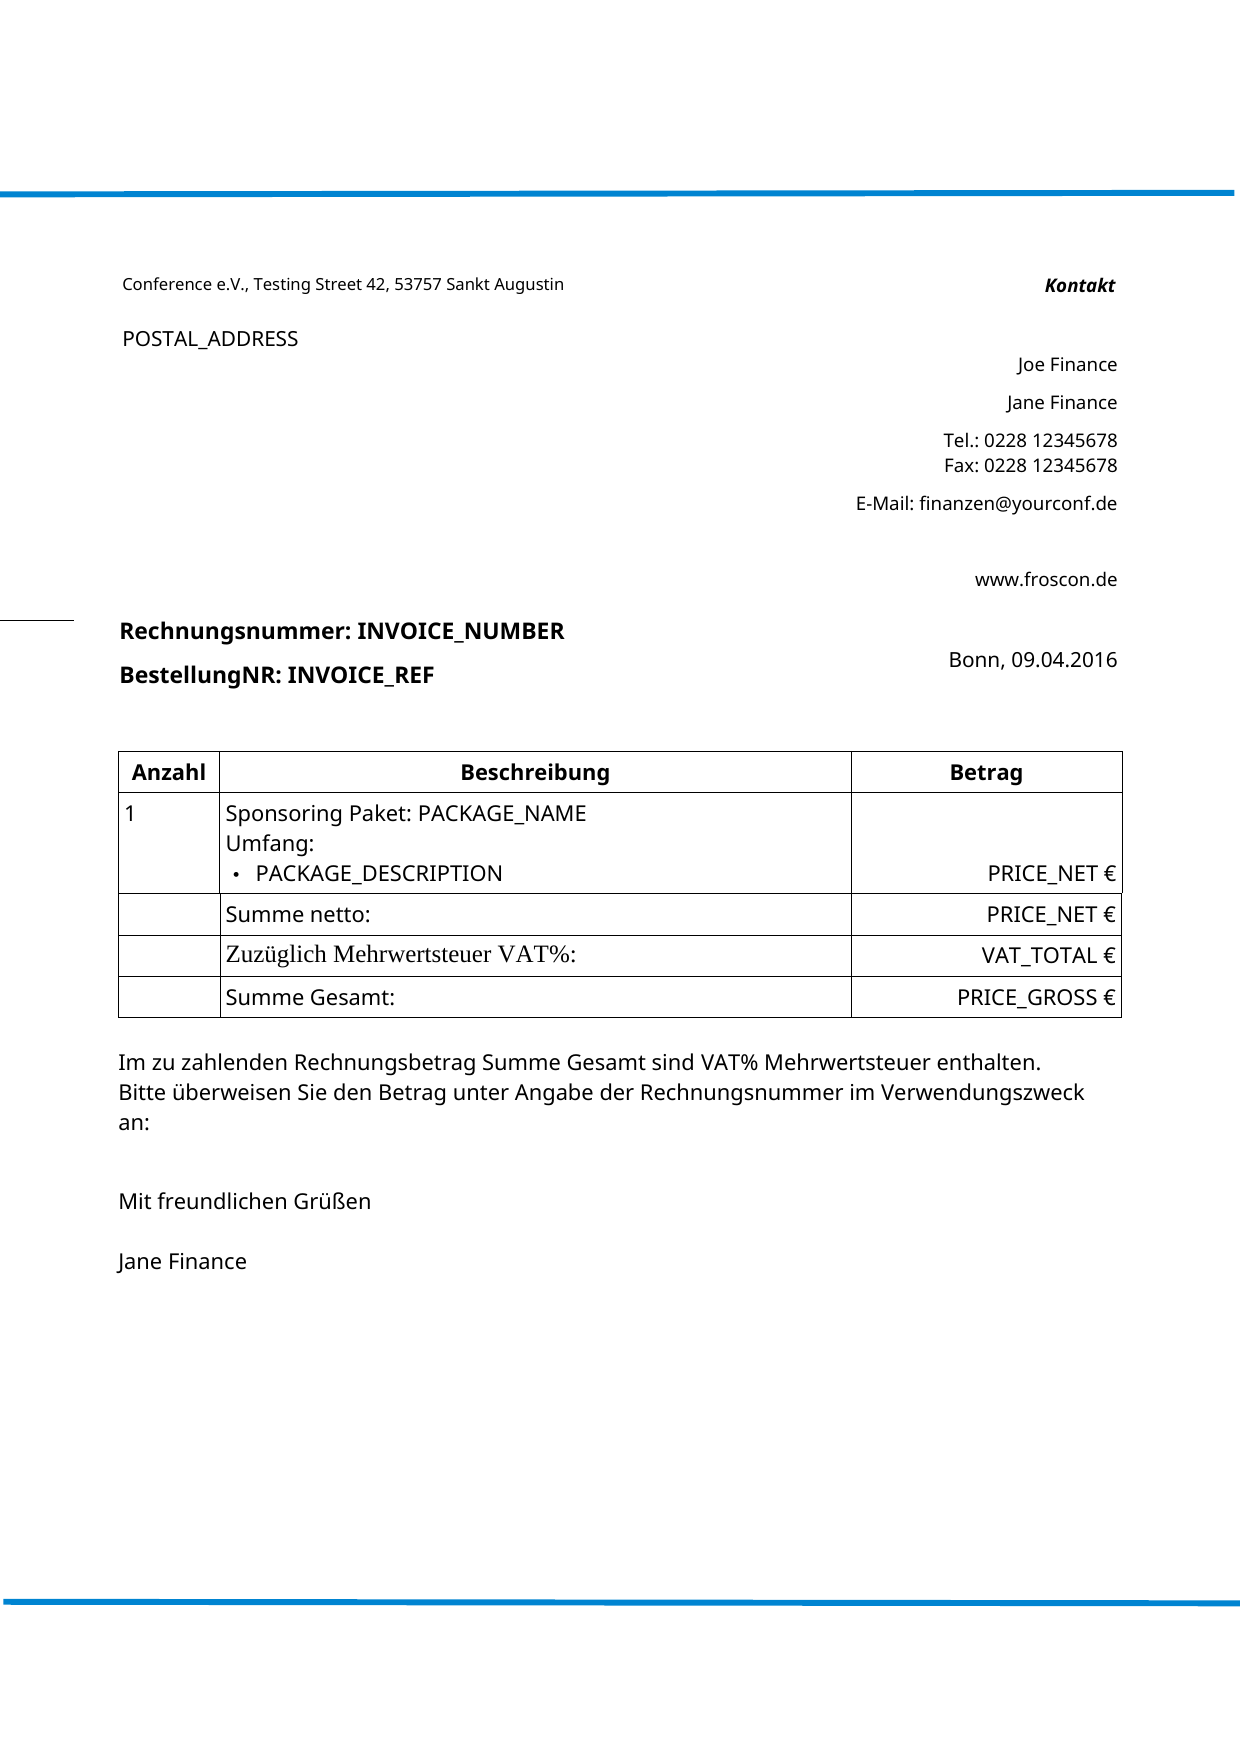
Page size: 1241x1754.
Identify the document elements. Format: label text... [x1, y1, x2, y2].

table_header Anzahl [119, 752, 219, 792]
table_header Beschreibung [220, 752, 851, 792]
text Mit freundlichen Grüßen [118, 1186, 1122, 1216]
text Tel.: 0228 12345678 [830, 427, 1117, 452]
table_cell Zuzüglich Mehrwertsteuer VAT%: [221, 936, 851, 976]
table_cell PRICE_GROSS € [852, 977, 1121, 1017]
table_cell [119, 977, 220, 1017]
text Rechnungsnummer: INVOICE_NUMBER [119, 615, 764, 646]
text Im zu zahlenden Rechnungsbetrag Summe Gesamt sind VAT% Mehrwertsteuer enthalten. [118, 1047, 1122, 1077]
table_cell [119, 936, 220, 976]
table_cell 1 [119, 793, 219, 893]
text Jane Finance [830, 389, 1117, 414]
text Jane Finance [118, 1246, 1122, 1275]
table_cell Summe Gesamt: [221, 977, 851, 1017]
table_cell VAT_TOTAL € [852, 936, 1121, 976]
text Bonn, 09.04.2016 [830, 646, 1117, 674]
text Conference e.V., Testing Street 42, 53757 Sankt Augustin [122, 273, 716, 295]
text Fax: 0228 12345678 [830, 452, 1117, 478]
table_header [119, 894, 220, 934]
text Joe Finance [830, 351, 1117, 376]
table_header PRICE_NET € [852, 894, 1121, 934]
text Kontakt [830, 272, 1117, 297]
text BestellungNR: INVOICE_REF [119, 658, 764, 690]
text Bitte überweisen Sie den Betrag unter Angabe der Rechnungsnummer im Verwendungszweck an: [118, 1077, 1122, 1136]
table_cell PRICE_NET € [852, 793, 1122, 893]
text www.froscon.de [830, 567, 1117, 592]
text E-Mail: finanzen@yourconf.de [830, 491, 1117, 516]
table_header Betrag [852, 752, 1122, 792]
text POSTAL_ADDRESS [122, 324, 716, 352]
table_header Summe netto: [221, 894, 851, 934]
table_cell Sponsoring Paket: PACKAGE_NAME Umfang: PACKAGE_DESCRIPTION [220, 793, 851, 893]
